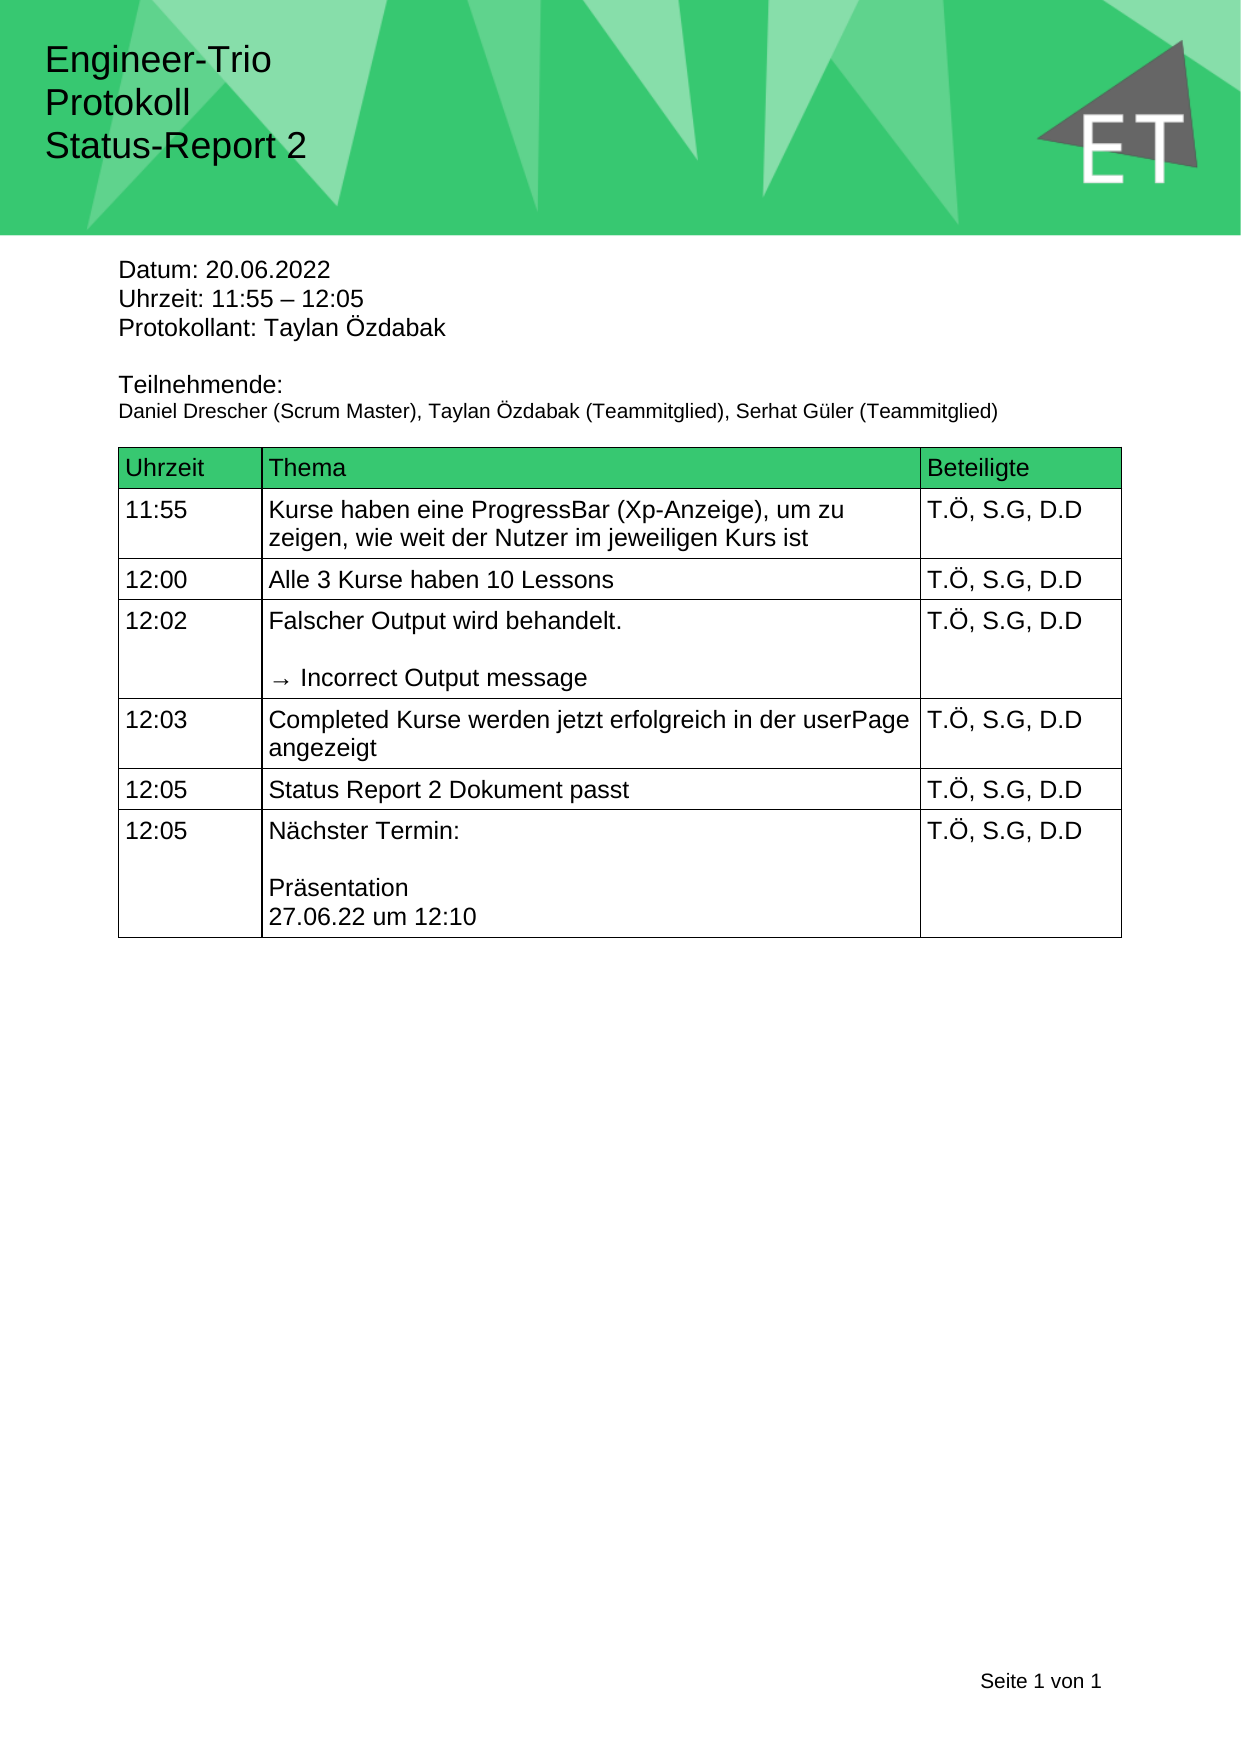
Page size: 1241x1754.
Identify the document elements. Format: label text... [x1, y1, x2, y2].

table_cell Falscher Output wird behandelt. → Incorrect Output message [263, 600, 920, 698]
table_cell 12:05 [119, 769, 261, 809]
table_cell 12:02 [119, 600, 261, 698]
text Protokollant: Taylan Özdabak [118, 312, 1122, 341]
table_cell Nächster Termin: Präsentation 27.06.22 um 12:10 [263, 810, 920, 937]
table_cell 12:05 [119, 810, 261, 937]
table_cell Status Report 2 Dokument passt [263, 769, 920, 809]
table_cell Completed Kurse werden jetzt erfolgreich in der userPage angezeigt [263, 699, 920, 768]
table_header Beteiligte [921, 448, 1121, 488]
table_cell T.Ö, S.G, D.D [921, 600, 1121, 698]
table_cell 12:03 [119, 699, 261, 768]
text Uhrzeit: 11:55 – 12:05 [118, 284, 1122, 312]
table_cell T.Ö, S.G, D.D [921, 699, 1121, 768]
table_cell T.Ö, S.G, D.D [921, 769, 1121, 809]
text Teilnehmende: [118, 370, 1122, 399]
table_cell T.Ö, S.G, D.D [921, 489, 1121, 558]
text Datum: 20.06.2022 [118, 255, 1122, 284]
table_cell T.Ö, S.G, D.D [921, 810, 1121, 937]
picture [0, 0, 1241, 1754]
table_header Uhrzeit [119, 448, 261, 488]
table_cell 12:00 [119, 559, 261, 599]
table_header Thema [263, 448, 920, 488]
table_cell 11:55 [119, 489, 261, 558]
table_cell T.Ö, S.G, D.D [921, 559, 1121, 599]
table_cell Kurse haben eine ProgressBar (Xp-Anzeige), um zu zeigen, wie weit der Nutzer im jeweiligen Kurs ist [263, 489, 920, 558]
table_cell Alle 3 Kurse haben 10 Lessons [263, 559, 920, 599]
text Daniel Drescher (Scrum Master), Taylan Özdabak (Teammitglied), Serhat Güler (Teammitglied) [118, 399, 1122, 423]
